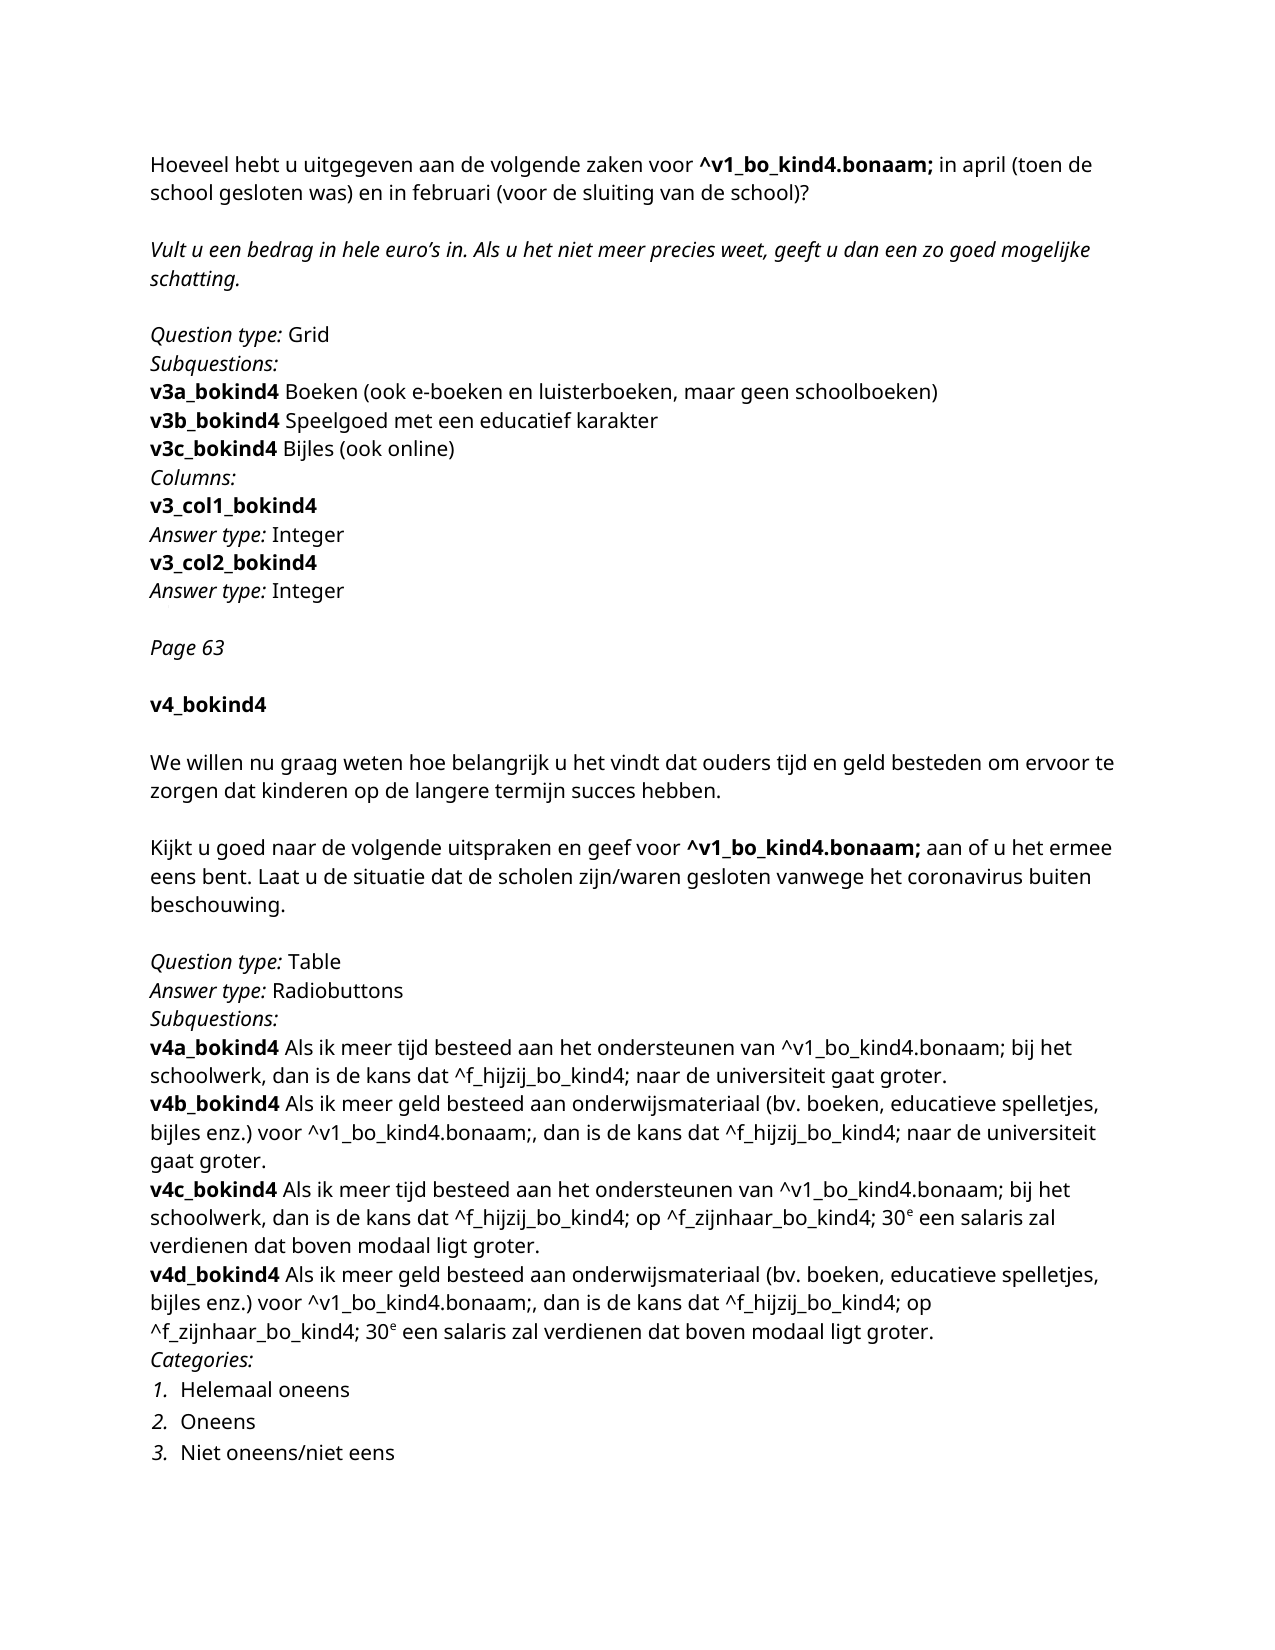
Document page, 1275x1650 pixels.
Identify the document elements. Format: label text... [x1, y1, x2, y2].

text Question type: Grid [150, 321, 1125, 349]
text Columns: v3_col1_bokind4 [150, 463, 1125, 520]
text Question type: Table [150, 947, 1125, 976]
subtitle v4_bokind4 [150, 691, 1125, 719]
text We willen nu graag weten hoe belangrijk u het vindt dat ouders tijd en geld besteden om ervoor te zorgen dat kinderen op de langere termijn succes hebben. Kijkt u goed naar de volgende uitspraken en geef voor ^v1_bo_kind4.bonaam; aan of u het ermee eens bent. Laat u de situatie dat de scholen zijn/waren gesloten vanwege het coronavirus buiten beschouwing. [150, 748, 1125, 919]
table_cell 2. [150, 1405, 178, 1437]
table_cell 3. [150, 1437, 178, 1468]
text Page 63 [150, 633, 1125, 661]
text Answer type: Integer [150, 577, 1125, 605]
table_cell Oneens [179, 1405, 416, 1437]
table_header 1. [150, 1374, 178, 1405]
text Hoeveel hebt u uitgegeven aan de volgende zaken voor ^v1_bo_kind4.bonaam; in april (toen de school gesloten was) en in februari (voor de sluiting van de school)? Vult u een bedrag in hele euro’s in. Als u het niet meer precies weet, geeft u dan een zo goed mogelijke schatting. [150, 150, 1125, 292]
text Categories: [150, 1345, 1125, 1374]
table_cell Niet oneens/niet eens [179, 1437, 416, 1468]
text Answer type: Integer [150, 520, 1125, 548]
text Subquestions: v4a_bokind4 Als ik meer tijd besteed aan het ondersteunen van ^v1_bo_kind4.bonaam; bij het schoolwerk, dan is de kans dat ^f_hijzij_bo_kind4; naar de universiteit gaat groter. v4b_bokind4 Als ik meer geld besteed aan onderwijsmateriaal (bv. boeken, educatieve spelletjes, bijles enz.) voor ^v1_bo_kind4.bonaam;, dan is de kans dat ^f_hijzij_bo_kind4; naar de universiteit gaat groter. v4c_bokind4 Als ik meer tijd besteed aan het ondersteunen van ^v1_bo_kind4.bonaam; bij het schoolwerk, dan is de kans dat ^f_hijzij_bo_kind4; op ^f_zijnhaar_bo_kind4; 30e een salaris zal verdienen dat boven modaal ligt groter. v4d_bokind4 Als ik meer geld besteed aan onderwijsmateriaal (bv. boeken, educatieve spelletjes, bijles enz.) voor ^v1_bo_kind4.bonaam;, dan is de kans dat ^f_hijzij_bo_kind4; op ^f_zijnhaar_bo_kind4; 30e een salaris zal verdienen dat boven modaal ligt groter. [150, 1004, 1125, 1345]
text Subquestions: v3a_bokind4 Boeken (ook e-boeken en luisterboeken, maar geen schoolboeken) v3b_bokind4 Speelgoed met een educatief karakter v3c_bokind4 Bijles (ook online) [150, 349, 1125, 463]
table_header Helemaal oneens [179, 1374, 416, 1405]
text v3_col2_bokind4 [150, 548, 1125, 577]
text Answer type: Radiobuttons [150, 976, 1125, 1004]
